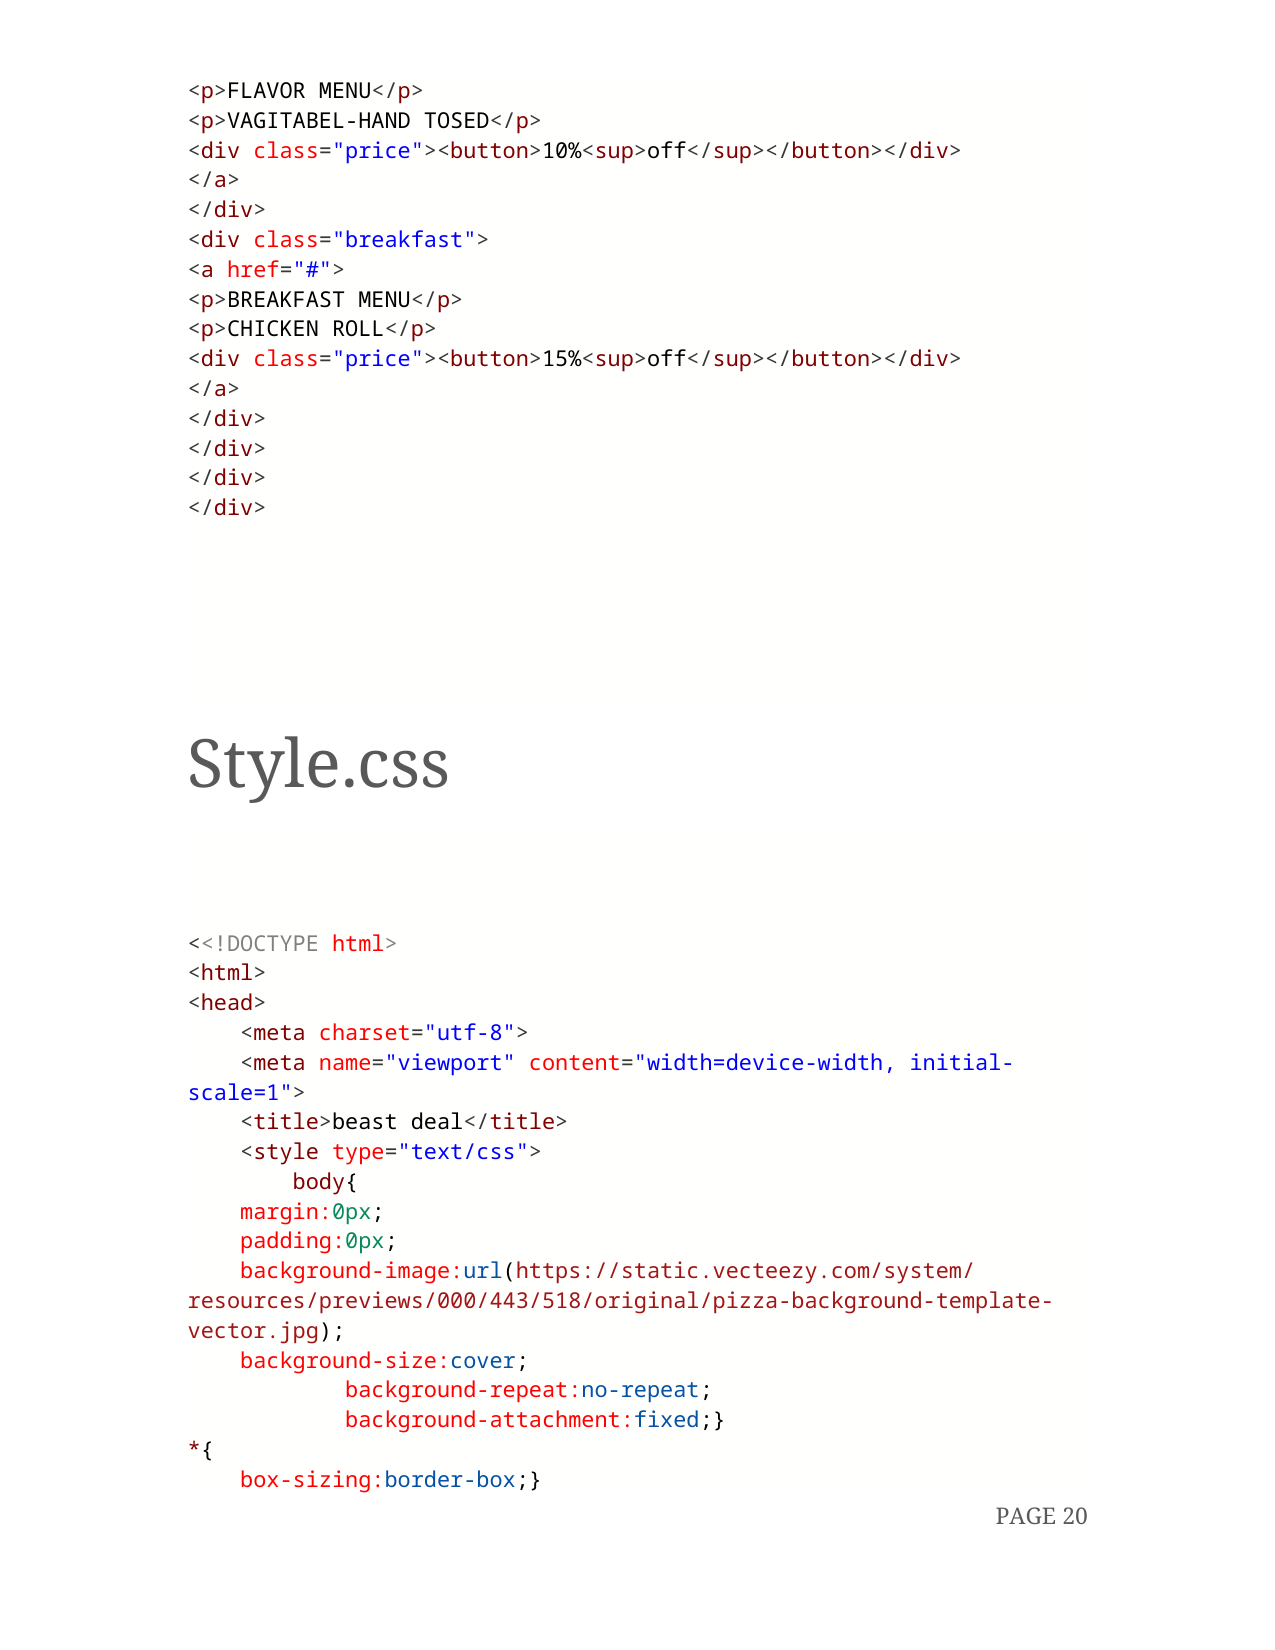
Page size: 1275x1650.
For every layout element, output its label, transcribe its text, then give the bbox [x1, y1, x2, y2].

text margin:0px; [187, 1196, 1087, 1226]
text </div> [187, 194, 1087, 224]
text </a> [187, 164, 1087, 194]
text <style type="text/css"> [187, 1136, 1087, 1166]
text <div class="price"><button>15%<sup>off</sup></button></div> [187, 343, 1087, 373]
text <meta charset="utf-8"> [187, 1017, 1087, 1047]
text </div> [187, 492, 1087, 522]
text <p>BREAKFAST MENU</p> [187, 283, 1087, 313]
text <meta name="viewport" content="width=device-width, initial-scale=1"> [187, 1047, 1087, 1106]
text <title>beast deal</title> [187, 1106, 1087, 1136]
text <a href="#"> [187, 254, 1087, 283]
text background-image:url(https://static.vecteezy.com/system/resources/previews/000/443/518/original/pizza-background-template-vector.jpg); [187, 1255, 1087, 1345]
text <<!DOCTYPE html> [187, 928, 1087, 957]
text box-sizing:border-box;} [187, 1464, 1087, 1494]
text body{ [187, 1166, 1087, 1196]
text *{ [187, 1434, 1087, 1464]
text padding:0px; [187, 1226, 1087, 1255]
text <html> [187, 957, 1087, 987]
text <div class="price"><button>10%<sup>off</sup></button></div> [187, 134, 1087, 164]
text </div> [187, 403, 1087, 432]
text background-repeat:no-repeat; [187, 1374, 1087, 1404]
text <div class="breakfast"> [187, 224, 1087, 254]
text </div> [187, 432, 1087, 462]
text </a> [187, 373, 1087, 403]
text Style.css [187, 716, 1087, 807]
text <head> [187, 987, 1087, 1017]
text <p>CHICKEN ROLL</p> [187, 313, 1087, 343]
text </div> [187, 462, 1087, 492]
text background-attachment:fixed;} [187, 1404, 1087, 1434]
text <p>FLAVOR MENU</p> [187, 75, 1087, 105]
text background-size:cover; [187, 1345, 1087, 1374]
text <p>VAGITABEL-HAND TOSED</p> [187, 105, 1087, 134]
